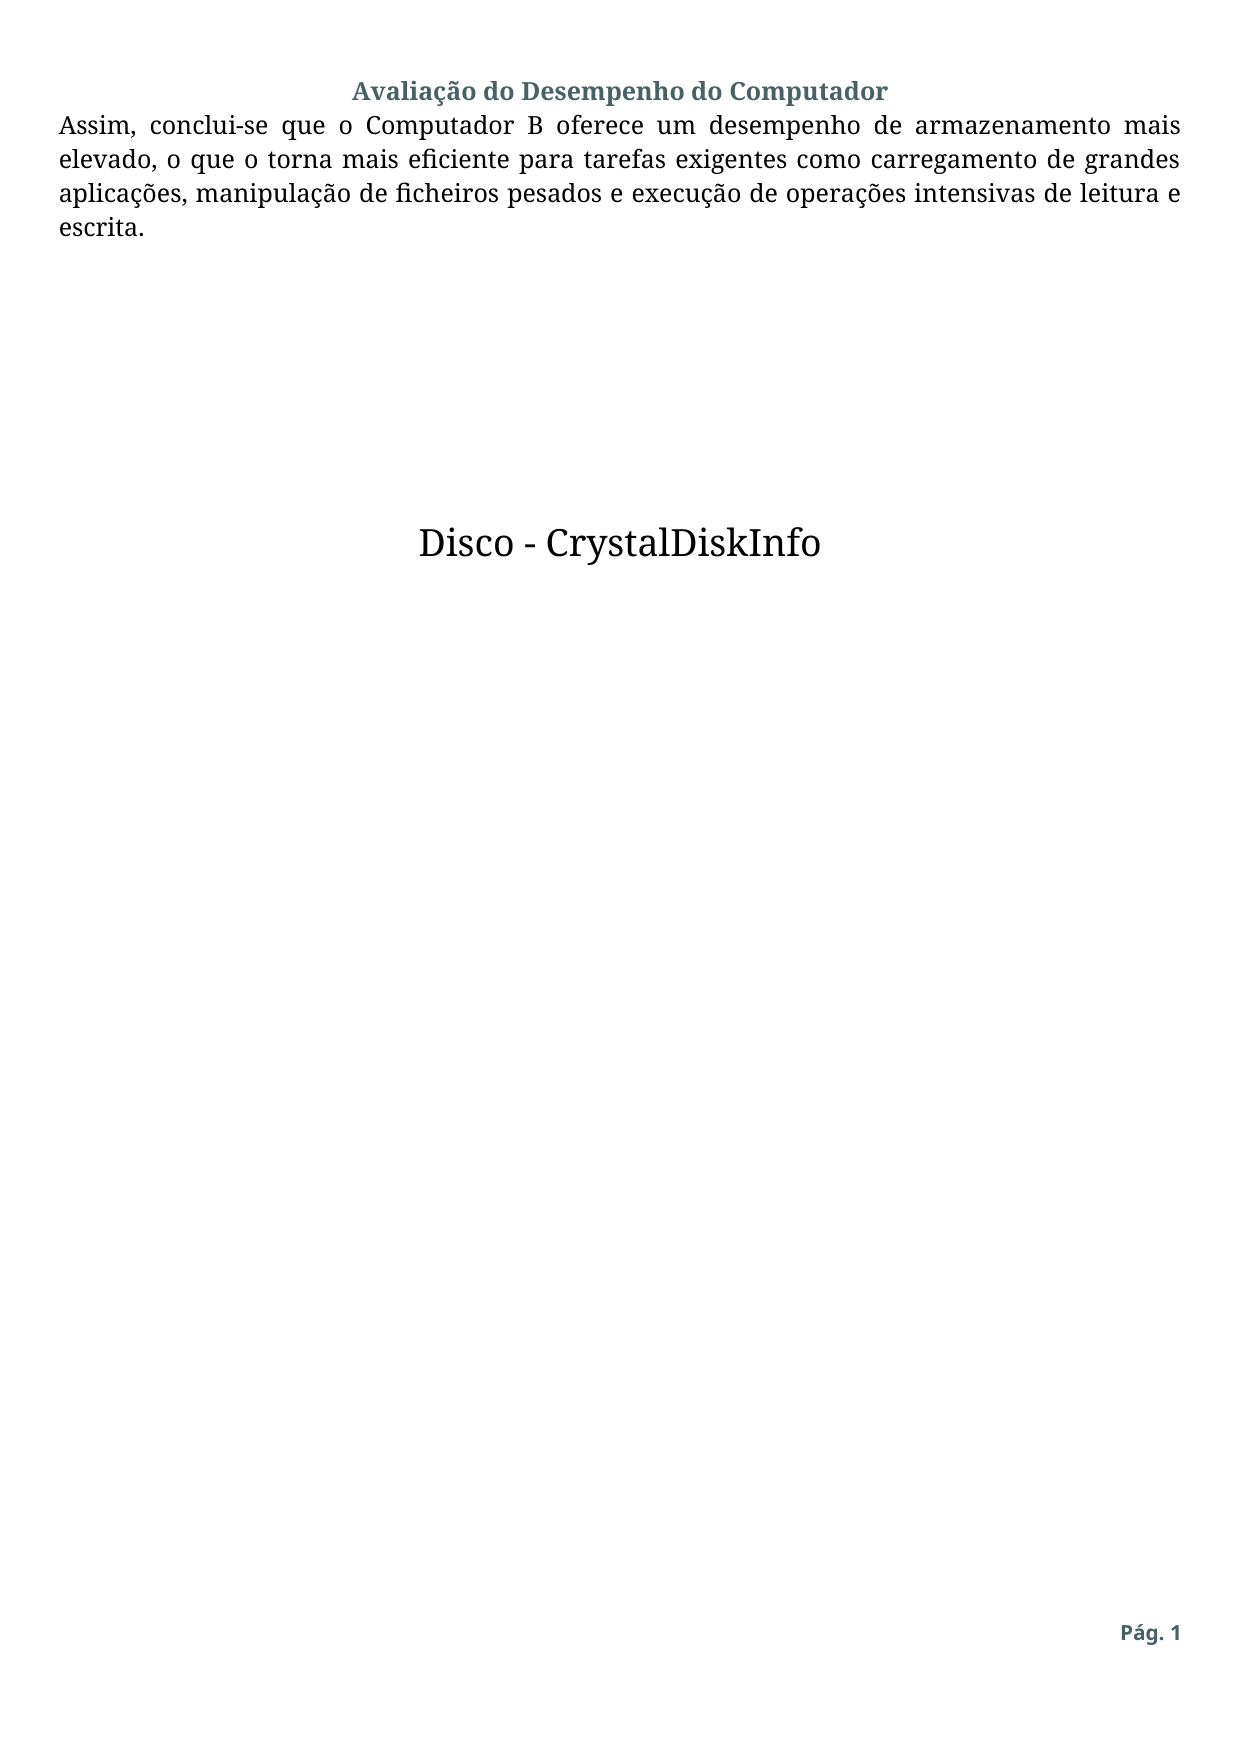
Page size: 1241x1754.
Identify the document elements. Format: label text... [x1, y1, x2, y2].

subtitle Disco - CrystalDiskInfo [58, 517, 1182, 568]
text Assim, conclui-se que o Computador B oferece um desempenho de armazenamento mais elevado, o que o torna mais eficiente para tarefas exigentes como carregamento de grandes aplicações, manipulação de ficheiros pesados e execução de operações intensivas de leitura e escrita. [58, 108, 1182, 244]
